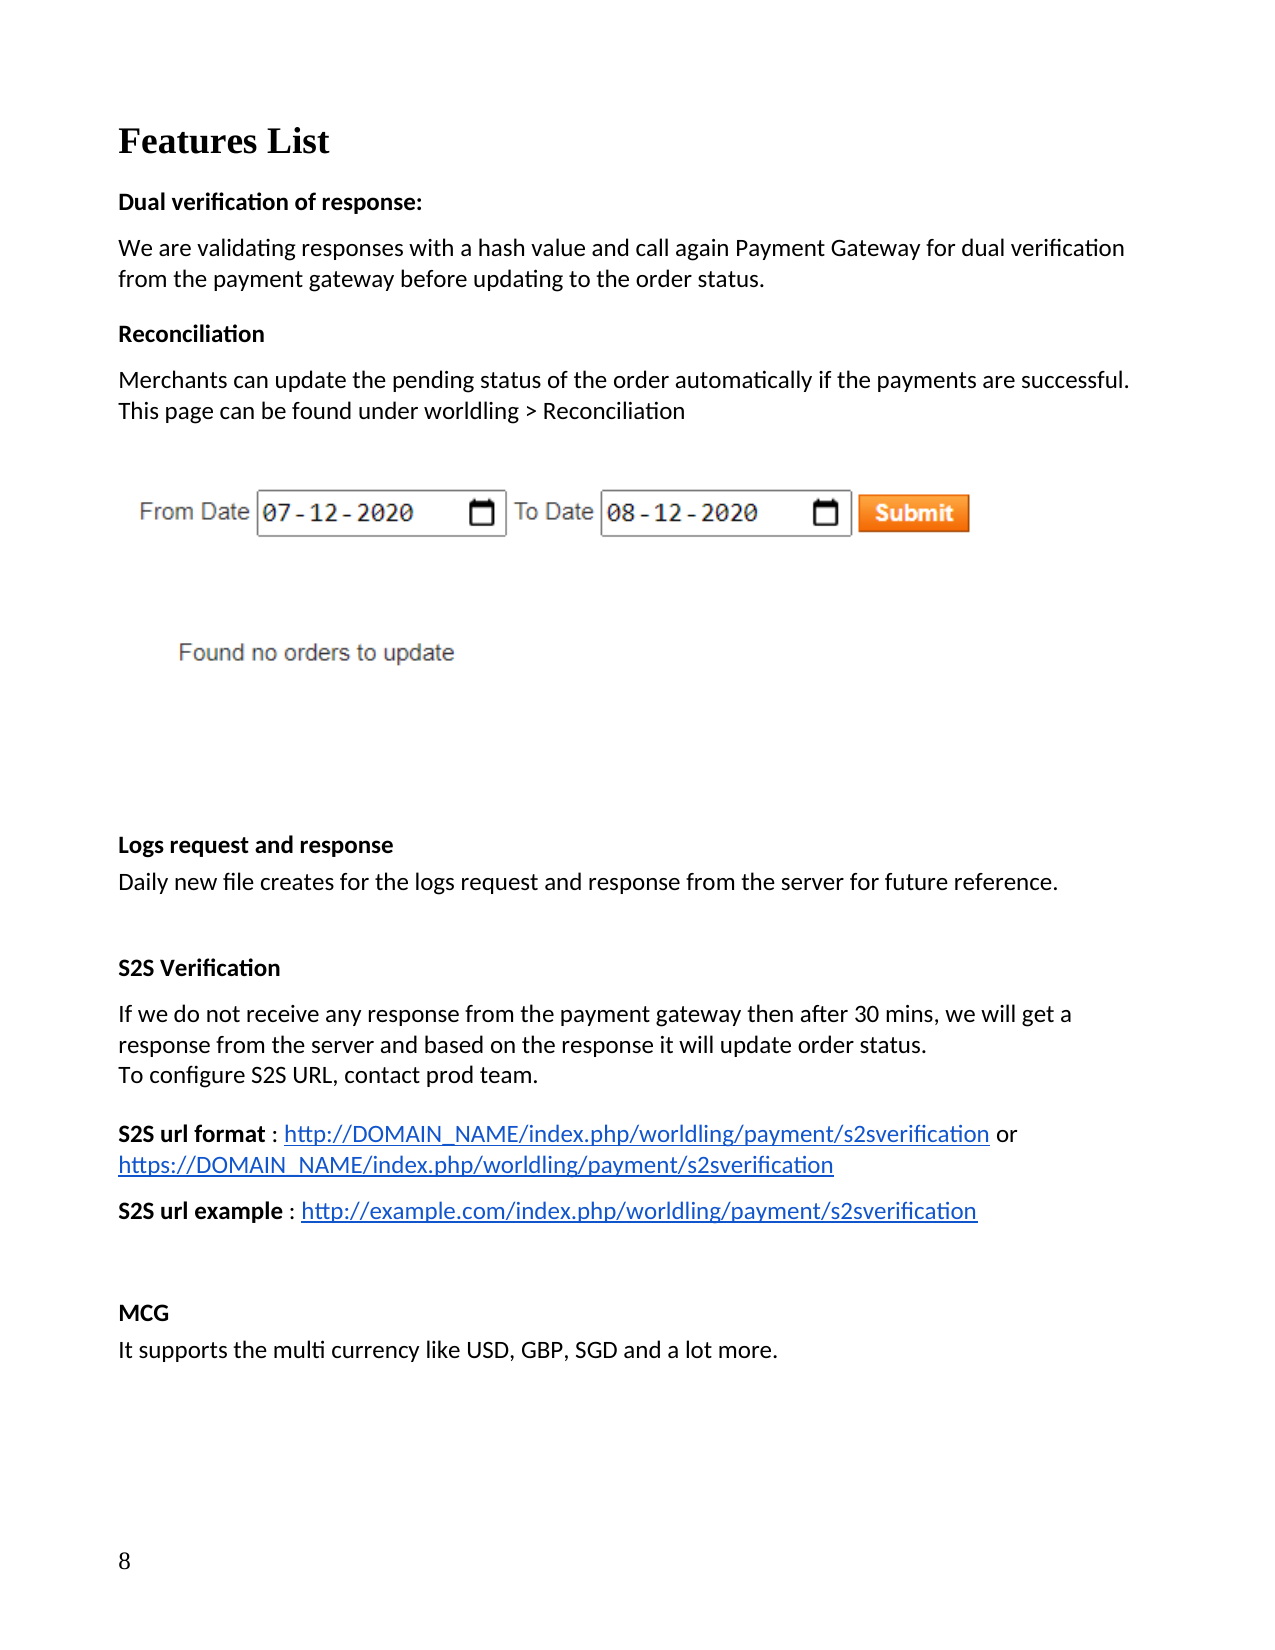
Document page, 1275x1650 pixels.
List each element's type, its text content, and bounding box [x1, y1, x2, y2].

text If we do not receive any response from the payment gateway then after 30 mins, we will get a response from the server and based on the response it will update order status. [118, 998, 1157, 1059]
text It supports the multi currency like USD, GBP, SGD and a lot more. [118, 1334, 1157, 1364]
subtitle MCG [118, 1297, 1157, 1327]
subtitle Dual verification of response: [118, 186, 1157, 217]
text Merchants can update the pending status of the order automatically if the payments are successful. This page can be found under worldling > Reconciliation [118, 364, 1157, 426]
subtitle Reconciliation [118, 318, 1157, 349]
text S2S url example : http://example.com/index.php/worldling/payment/s2sverification [118, 1195, 1157, 1226]
text Daily new file creates for the logs request and response from the server for future reference. [118, 866, 1157, 897]
subtitle S2S Verification [118, 952, 1157, 983]
text S2S url format : http://DOMAIN_NAME/index.php/worldling/payment/s2sverification or https://DOMAIN_NAME/index.php/worldling/payment/s2sverification [118, 1119, 1157, 1180]
text To configure S2S URL, contact prod team. [118, 1059, 1157, 1090]
subtitle Features List [118, 118, 1157, 161]
subtitle Logs request and response [118, 829, 1157, 860]
picture [118, 454, 1101, 805]
text We are validating responses with a hash value and call again Payment Gateway for dual verification from the payment gateway before updating to the order status. [118, 232, 1157, 293]
